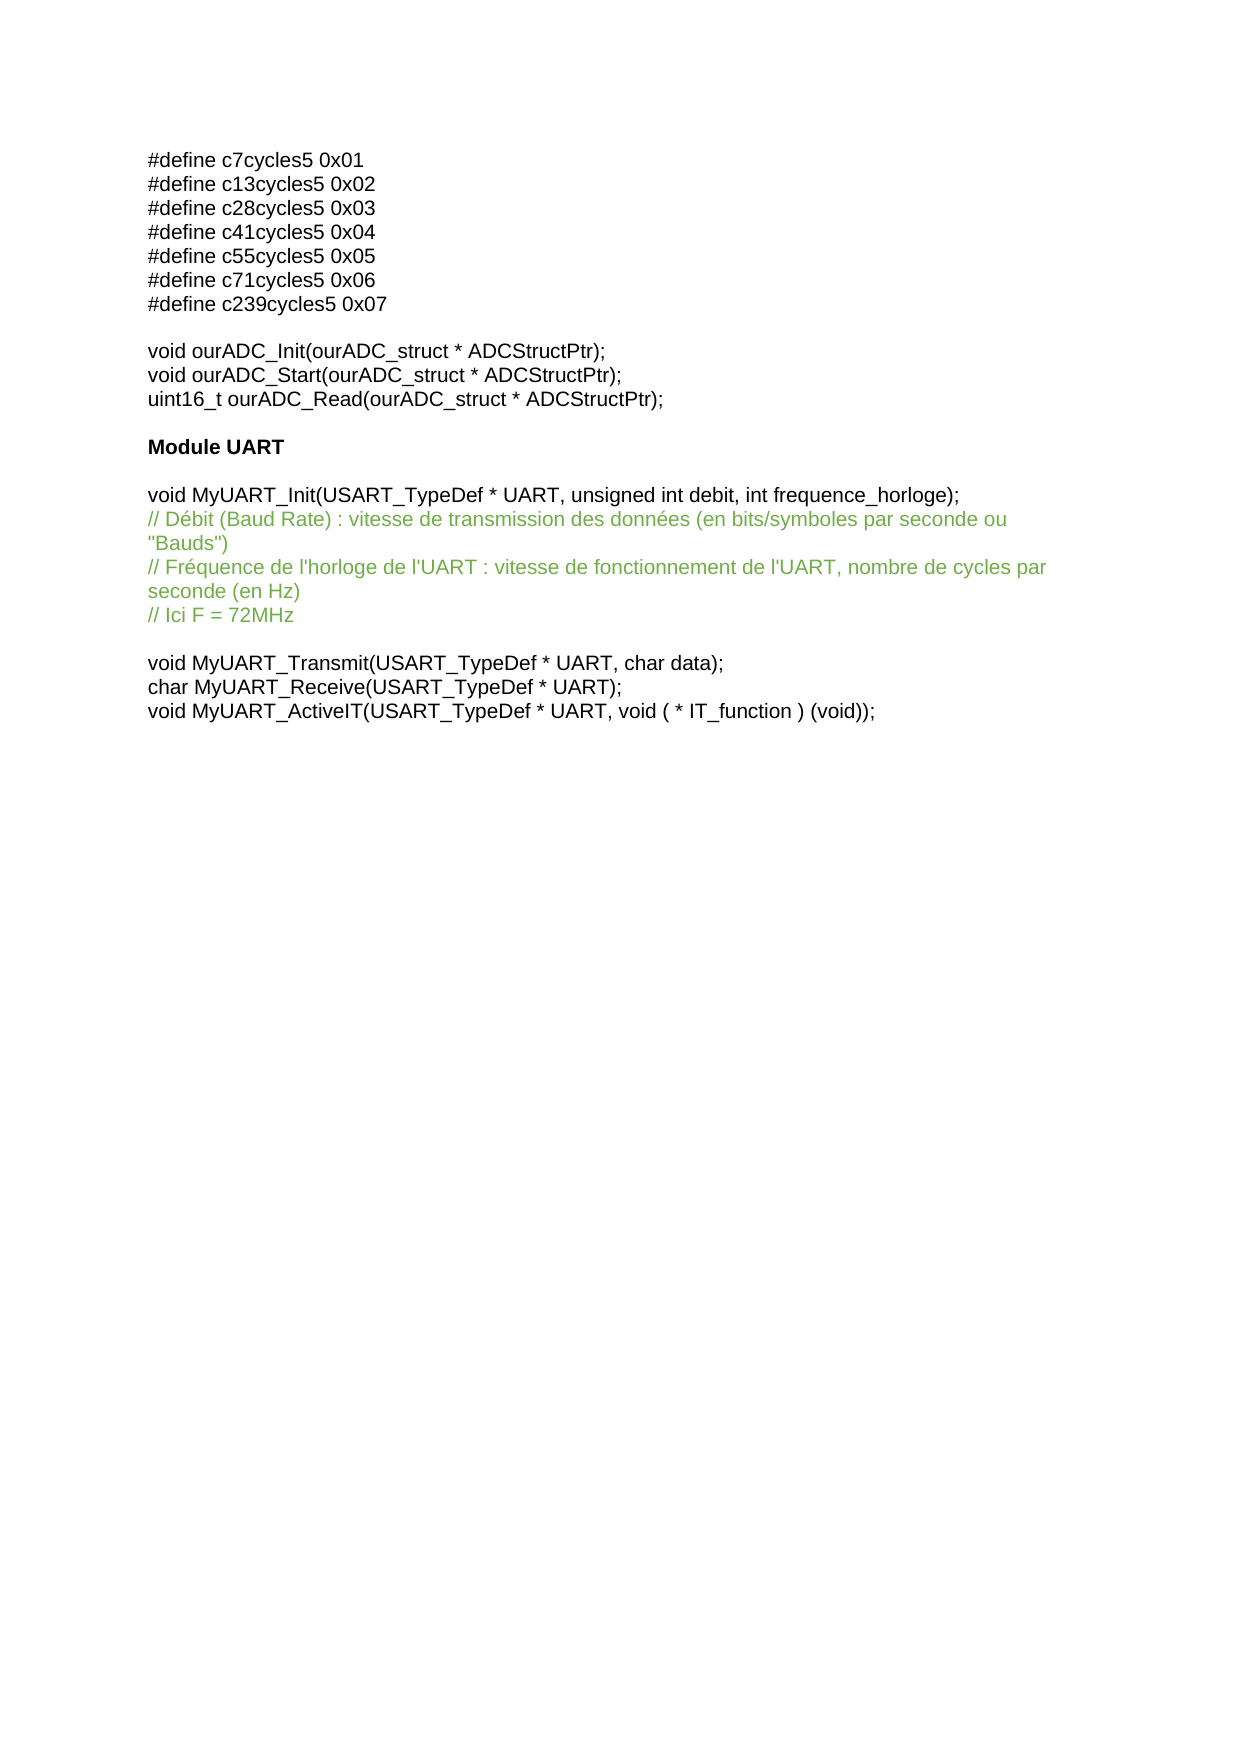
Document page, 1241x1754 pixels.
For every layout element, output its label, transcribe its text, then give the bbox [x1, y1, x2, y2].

text #define c71cycles5 0x06 [148, 267, 1093, 291]
text #define c13cycles5 0x02 [148, 172, 1093, 196]
text // Ici F = 72MHz [148, 603, 1093, 627]
text void ourADC_Start(ourADC_struct * ADCStructPtr); [148, 363, 1093, 387]
text // Débit (Baud Rate) : vitesse de transmission des données (en bits/symboles par seconde ou "Bauds") [148, 507, 1093, 555]
text #define c28cycles5 0x03 [148, 196, 1093, 219]
text char MyUART_Receive(USART_TypeDef * UART); [148, 675, 1093, 699]
text // Fréquence de l'horloge de l'UART : vitesse de fonctionnement de l'UART, nombre de cycles par seconde (en Hz) [148, 555, 1093, 603]
text void MyUART_Init(USART_TypeDef * UART, unsigned int debit, int frequence_horloge); [148, 483, 1093, 507]
text uint16_t ourADC_Read(ourADC_struct * ADCStructPtr); [148, 387, 1093, 411]
text Module UART [148, 435, 1093, 459]
text #define c55cycles5 0x05 [148, 243, 1093, 267]
text #define c239cycles5 0x07 [148, 291, 1093, 315]
text void MyUART_Transmit(USART_TypeDef * UART, char data); [148, 651, 1093, 675]
text void ourADC_Init(ourADC_struct * ADCStructPtr); [148, 339, 1093, 363]
text void MyUART_ActiveIT(USART_TypeDef * UART, void ( * IT_function ) (void)); [148, 699, 1093, 723]
text #define c41cycles5 0x04 [148, 219, 1093, 243]
text #define c7cycles5 0x01 [148, 148, 1093, 172]
